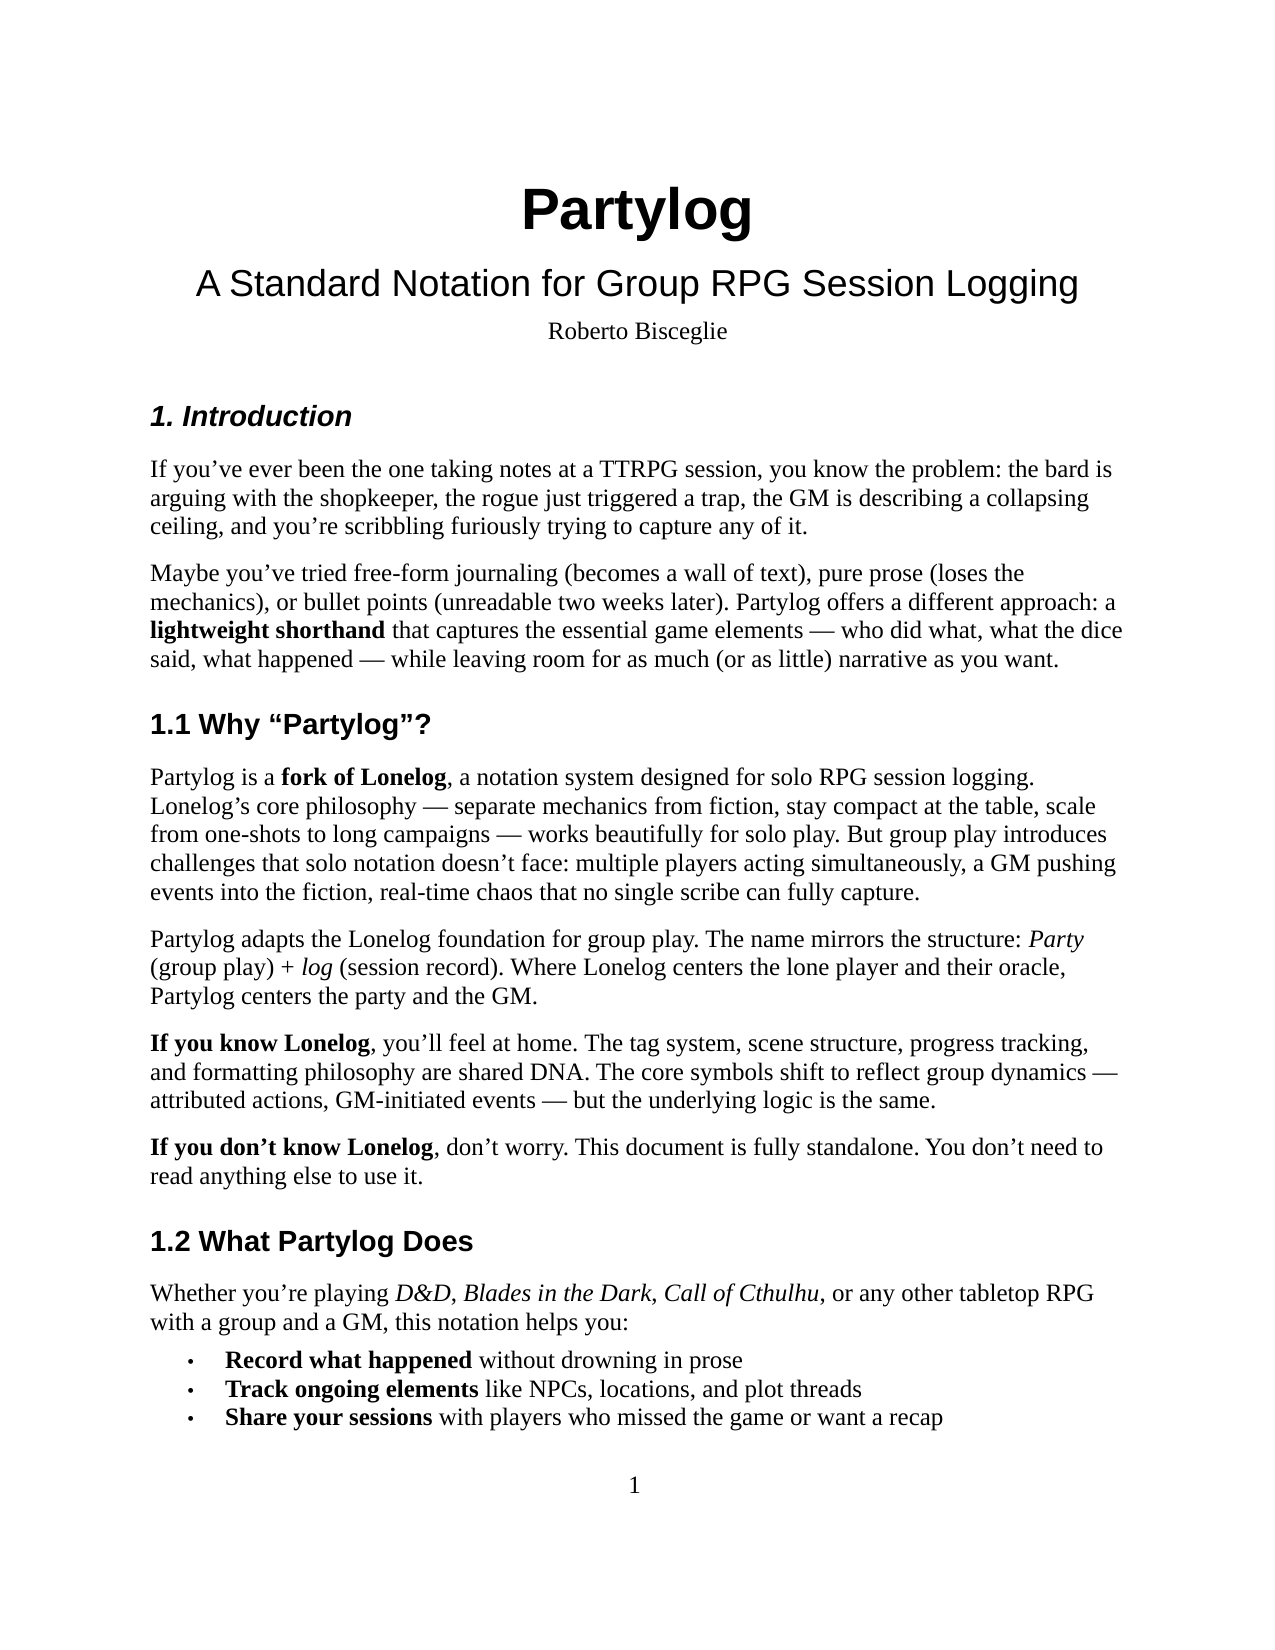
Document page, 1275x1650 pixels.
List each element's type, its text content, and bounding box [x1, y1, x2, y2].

text Partylog adapts the Lonelog foundation for group play. The name mirrors the structure: Party (group play) + log (session record). Where Lonelog centers the lone player and their oracle, Partylog centers the party and the GM. [150, 924, 1125, 1010]
text Maybe you’ve tried free-form journaling (becomes a wall of text), pure prose (loses the mechanics), or bullet points (unreadable two weeks later). Partylog offers a different approach: a lightweight shorthand that captures the essential game elements — who did what, what the dice said, what happened — while leaving room for as much (or as little) narrative as you want. [150, 558, 1125, 673]
subtitle 1.1 Why “Partylog”? [150, 707, 1125, 741]
text Whether you’re playing D&D, Blades in the Dark, Call of Cthulhu, or any other tabletop RPG with a group and a GM, this notation helps you: [150, 1278, 1125, 1336]
text Roberto Bisceglie [150, 316, 1125, 345]
subtitle 1.2 What Partylog Does [150, 1223, 1125, 1257]
list Track ongoing elements like NPCs, locations, and plot threads [187, 1374, 1125, 1402]
subtitle A Standard Notation for Group RPG Session Logging [150, 261, 1125, 304]
list Record what happened without drowning in prose [187, 1345, 1125, 1374]
text If you’ve ever been the one taking notes at a TTRPG session, you know the problem: the bard is arguing with the shopkeeper, the rogue just triggered a trap, the GM is describing a collapsing ceiling, and you’re scribbling furiously trying to capture any of it. [150, 454, 1125, 540]
text If you know Lonelog, you’ll feel at home. The tag system, scene structure, progress tracking, and formatting philosophy are shared DNA. The core symbols shift to reflect group dynamics — attributed actions, GM-initiated events — but the underlying logic is the same. [150, 1028, 1125, 1114]
title Partylog [150, 175, 1125, 242]
text If you don’t know Lonelog, don’t worry. This document is fully standalone. You don’t need to read anything else to use it. [150, 1132, 1125, 1189]
list Share your sessions with players who missed the game or want a recap [187, 1402, 1125, 1431]
subtitle 1. Introduction [150, 399, 1125, 432]
text Partylog is a fork of Lonelog, a notation system designed for solo RPG session logging. Lonelog’s core philosophy — separate mechanics from fiction, stay compact at the table, scale from one-shots to long campaigns — works beautifully for solo play. But group play introduces challenges that solo notation doesn’t face: multiple players acting simultaneously, a GM pushing events into the fiction, real-time chaos that no single scribe can fully capture. [150, 762, 1125, 906]
